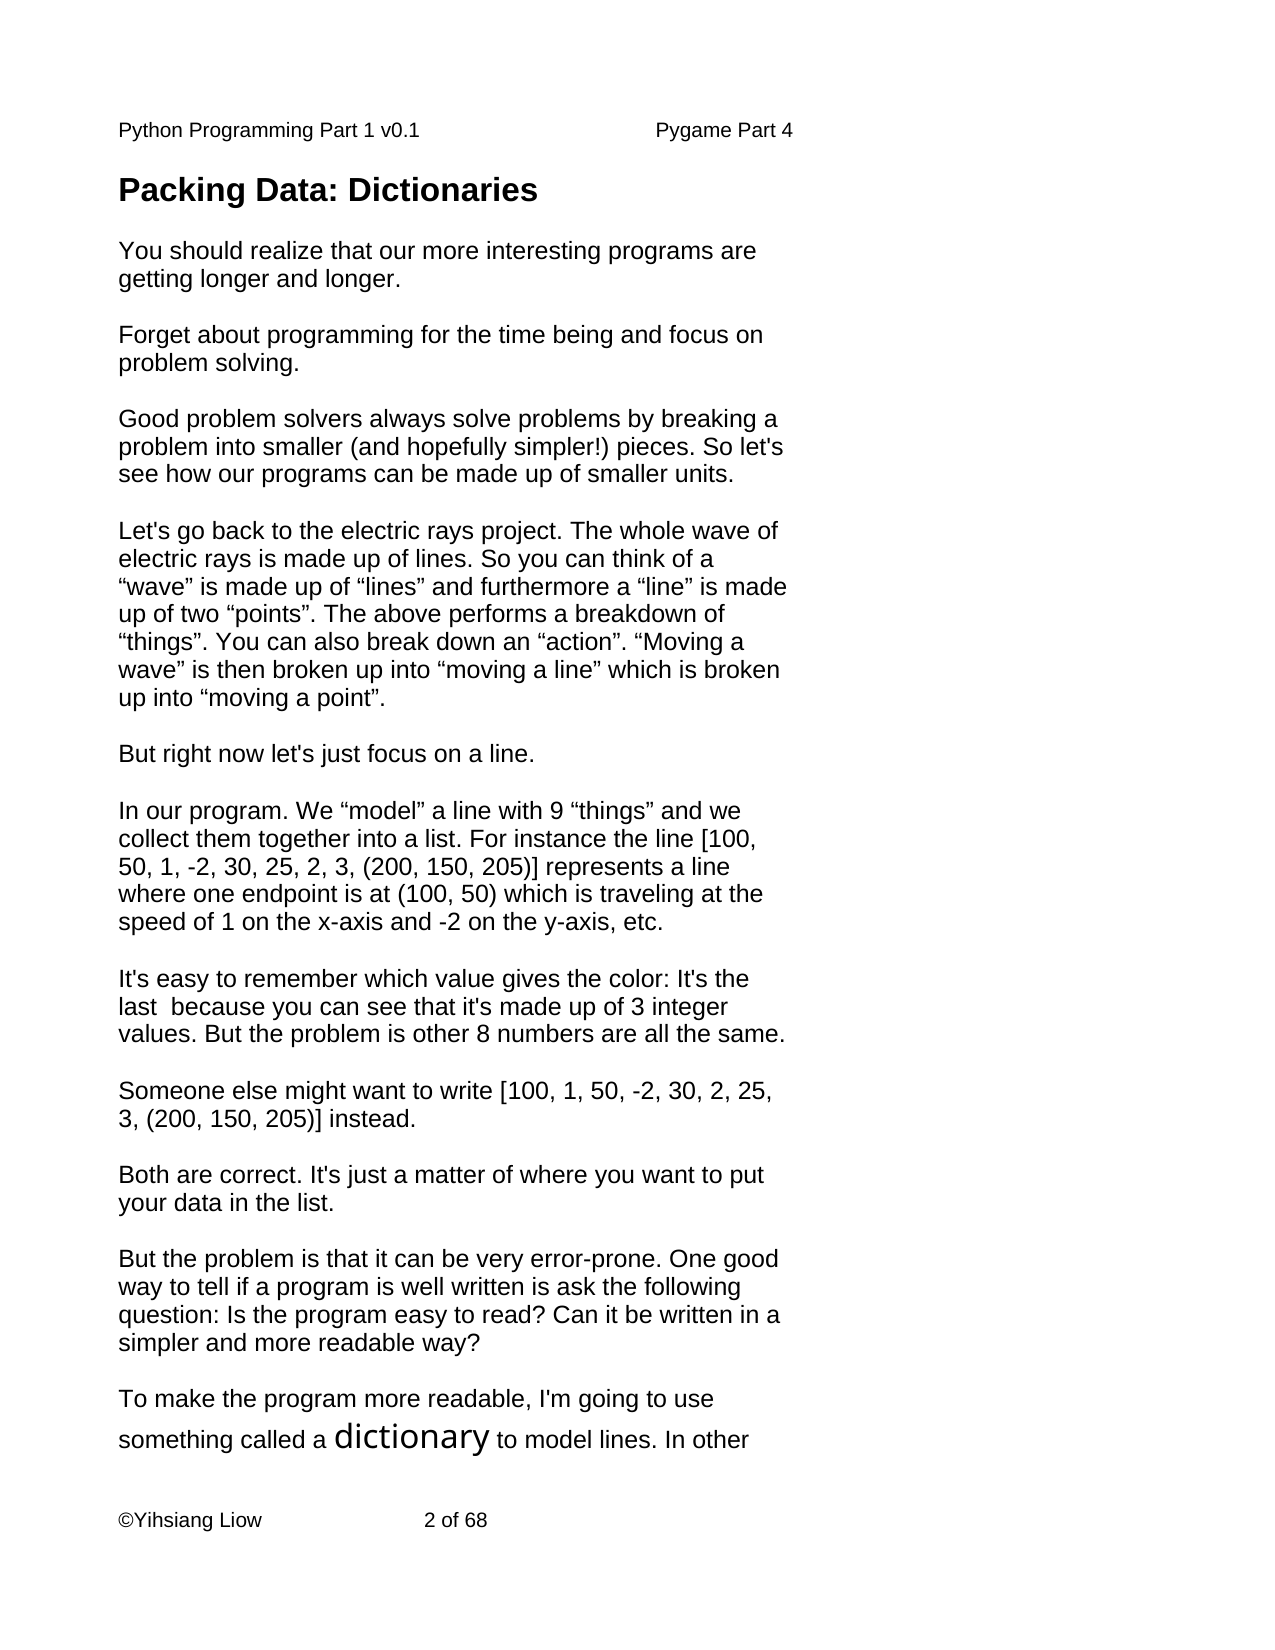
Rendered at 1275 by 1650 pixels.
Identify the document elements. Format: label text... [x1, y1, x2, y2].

text You should realize that our more interesting programs are getting longer and longer. [118, 236, 793, 292]
text Both are correct. It's just a matter of where you want to put your data in the list. [118, 1161, 793, 1216]
text But the problem is that it can be very error-prone. One good way to tell if a program is well written is ask the following question: Is the program easy to read? Can it be written in a simpler and more readable way? [118, 1245, 793, 1356]
text Good problem solvers always solve problems by breaking a problem into smaller (and hopefully simpler!) pieces. So let's see how our programs can be made up of smaller units. [118, 404, 793, 488]
text It's easy to remember which value gives the color: It's the last because you can see that it's made up of 3 integer values. But the problem is other 8 numbers are all the same. [118, 964, 793, 1048]
text Let's go back to the electric rays project. The whole wave of electric rays is made up of lines. So you can think of a “wave” is made up of “lines” and furthermore a “line” is made up of two “points”. The above performs a breakdown of “things”. You can also break down an “action”. “Moving a wave” is then broken up into “moving a line” which is broken up into “moving a point”. [118, 516, 793, 712]
text But right now let's just focus on a line. [118, 740, 793, 768]
text Someone else might want to write [100, 1, 50, -2, 30, 2, 25, 3, (200, 150, 205)] instead. [118, 1076, 793, 1132]
text Forget about programming for the time being and focus on problem solving. [118, 321, 793, 404]
text In our program. We “model” a line with 9 “things” and we collect them together into a list. For instance the line [100, 50, 1, -2, 30, 25, 2, 3, (200, 150, 205)] represents a line where one endpoint is at (100, 50) which is traveling at the speed of 1 on the x-axis and -2 on the y-axis, etc. [118, 796, 793, 936]
text Packing Data: Dictionaries [118, 171, 793, 208]
text To make the program more readable, I'm going to use something called a dictionary to model lines. In other [118, 1385, 793, 1458]
